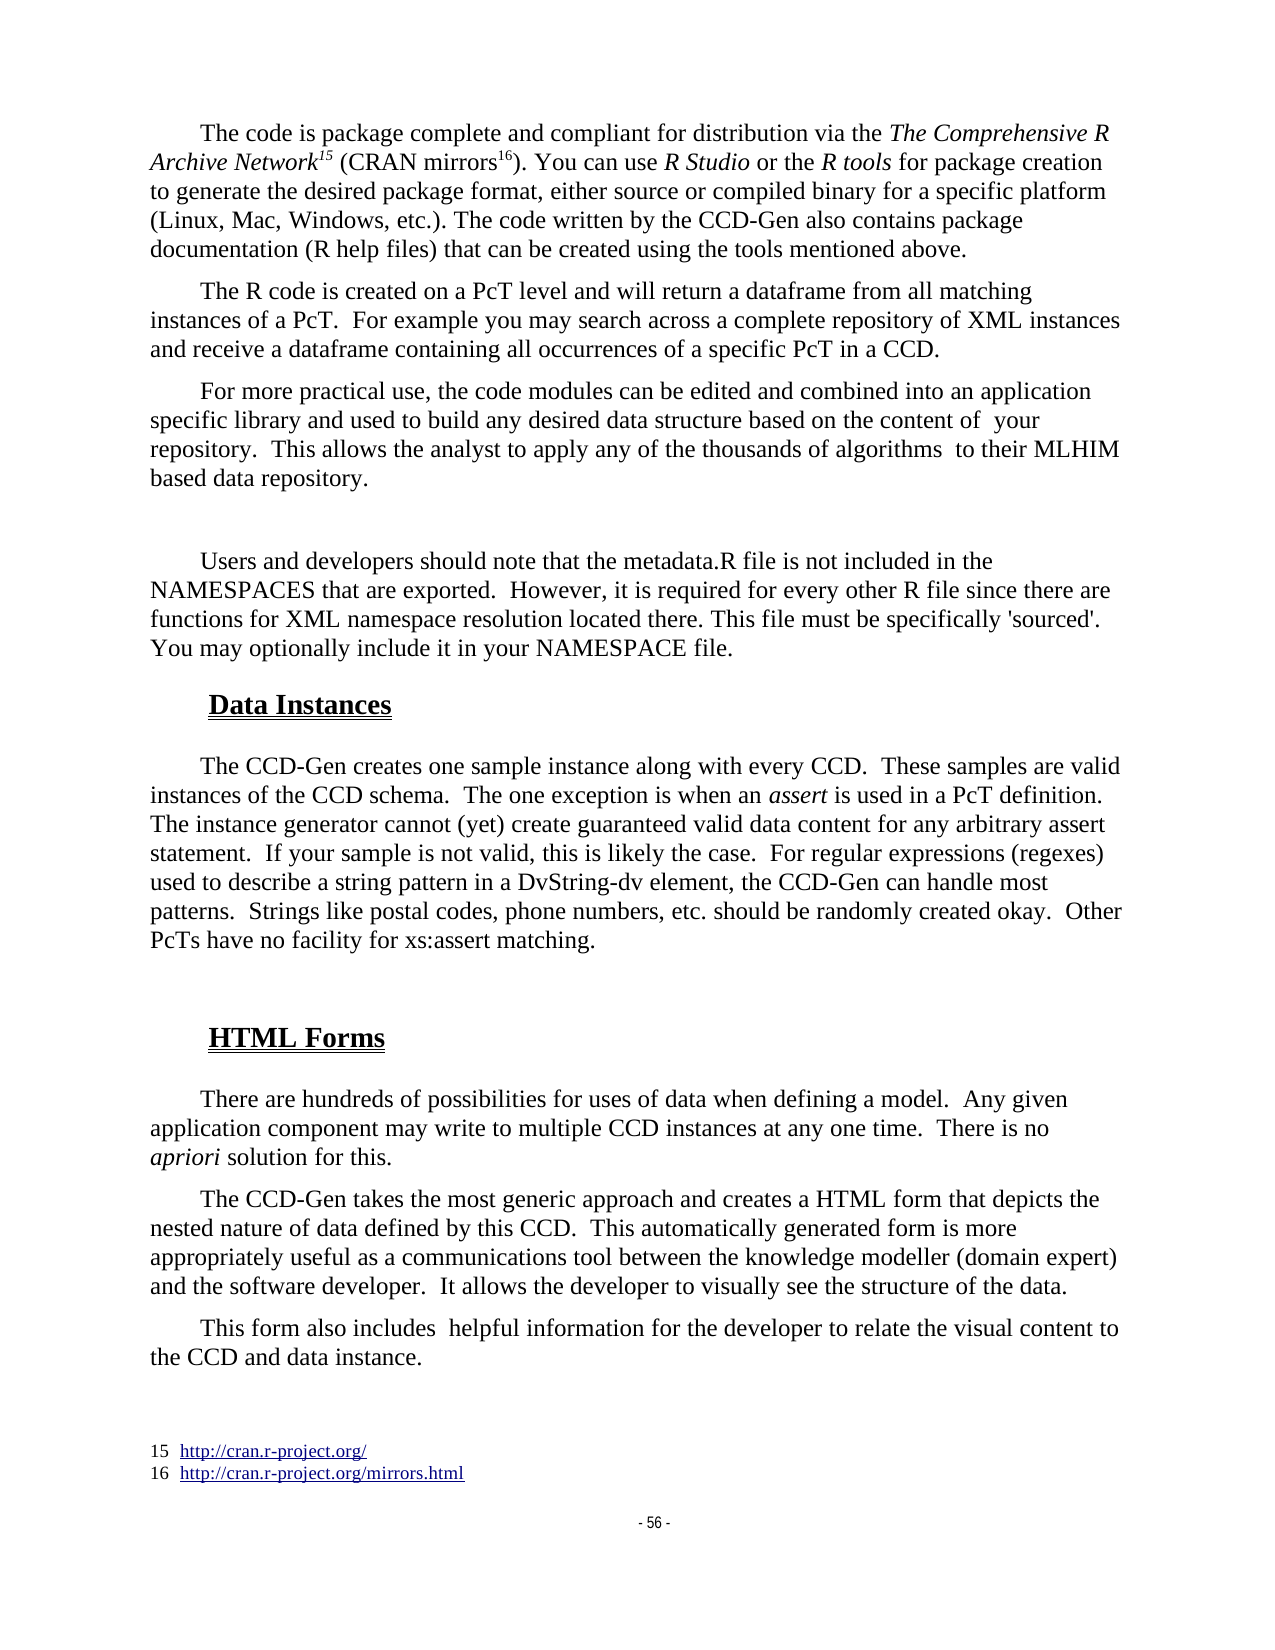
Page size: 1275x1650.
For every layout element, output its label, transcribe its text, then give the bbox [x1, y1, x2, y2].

text http://cran.r-project.org/mirrors.html [150, 1461, 1125, 1483]
text The code is package complete and compliant for distribution via the The Comprehensive R Archive Network (CRAN mirrors). You can use R Studio or the R tools for package creation to generate the desired package format, either source or compiled binary for a specific platform (Linux, Mac, Windows, etc.). The code written by the CCD-Gen also contains package documentation (R help files) that can be created using the tools mentioned above. [150, 118, 1125, 263]
text The CCD-Gen creates one sample instance along with every CCD. These samples are valid instances of the CCD schema. The one exception is when an assert is used in a PcT definition. The instance generator cannot (yet) create guaranteed valid data content for any arbitrary assert statement. If your sample is not valid, this is likely the case. For regular expressions (regexes) used to describe a string pattern in a DvString-dv element, the CCD-Gen can handle most patterns. Strings like postal codes, phone numbers, etc. should be randomly created okay. Other PcTs have no facility for xs:assert matching. [150, 751, 1125, 954]
subtitle Data Instances [150, 687, 1125, 721]
subtitle HTML Forms [150, 1020, 1125, 1054]
text Users and developers should note that the metadata.R file is not included in the NAMESPACES that are exported. However, it is required for every other R file since there are functions for XML namespace resolution located there. This file must be specifically 'sourced'. You may optionally include it in your NAMESPACE file. [150, 546, 1125, 662]
text There are hundreds of possibilities for uses of data when defining a model. Any given application component may write to multiple CCD instances at any one time. There is no apriori solution for this. [150, 1084, 1125, 1171]
text This form also includes helpful information for the developer to relate the visual content to the CCD and data instance. [150, 1312, 1125, 1371]
text The R code is created on a PcT level and will return a dataframe from all matching instances of a PcT. For example you may search across a complete repository of XML instances and receive a dataframe containing all occurrences of a specific PcT in a CCD. [150, 276, 1125, 363]
text For more practical use, the code modules can be edited and combined into an application specific library and used to build any desired data structure based on the content of your repository. This allows the analyst to apply any of the thousands of algorithms to their MLHIM based data repository. [150, 376, 1125, 492]
text http://cran.r-project.org/ [150, 1439, 1125, 1461]
text The CCD-Gen takes the most generic approach and creates a HTML form that depicts the nested nature of data defined by this CCD. This automatically generated form is more appropriately useful as a communications tool between the knowledge modeller (domain expert) and the software developer. It allows the developer to visually see the structure of the data. [150, 1184, 1125, 1300]
